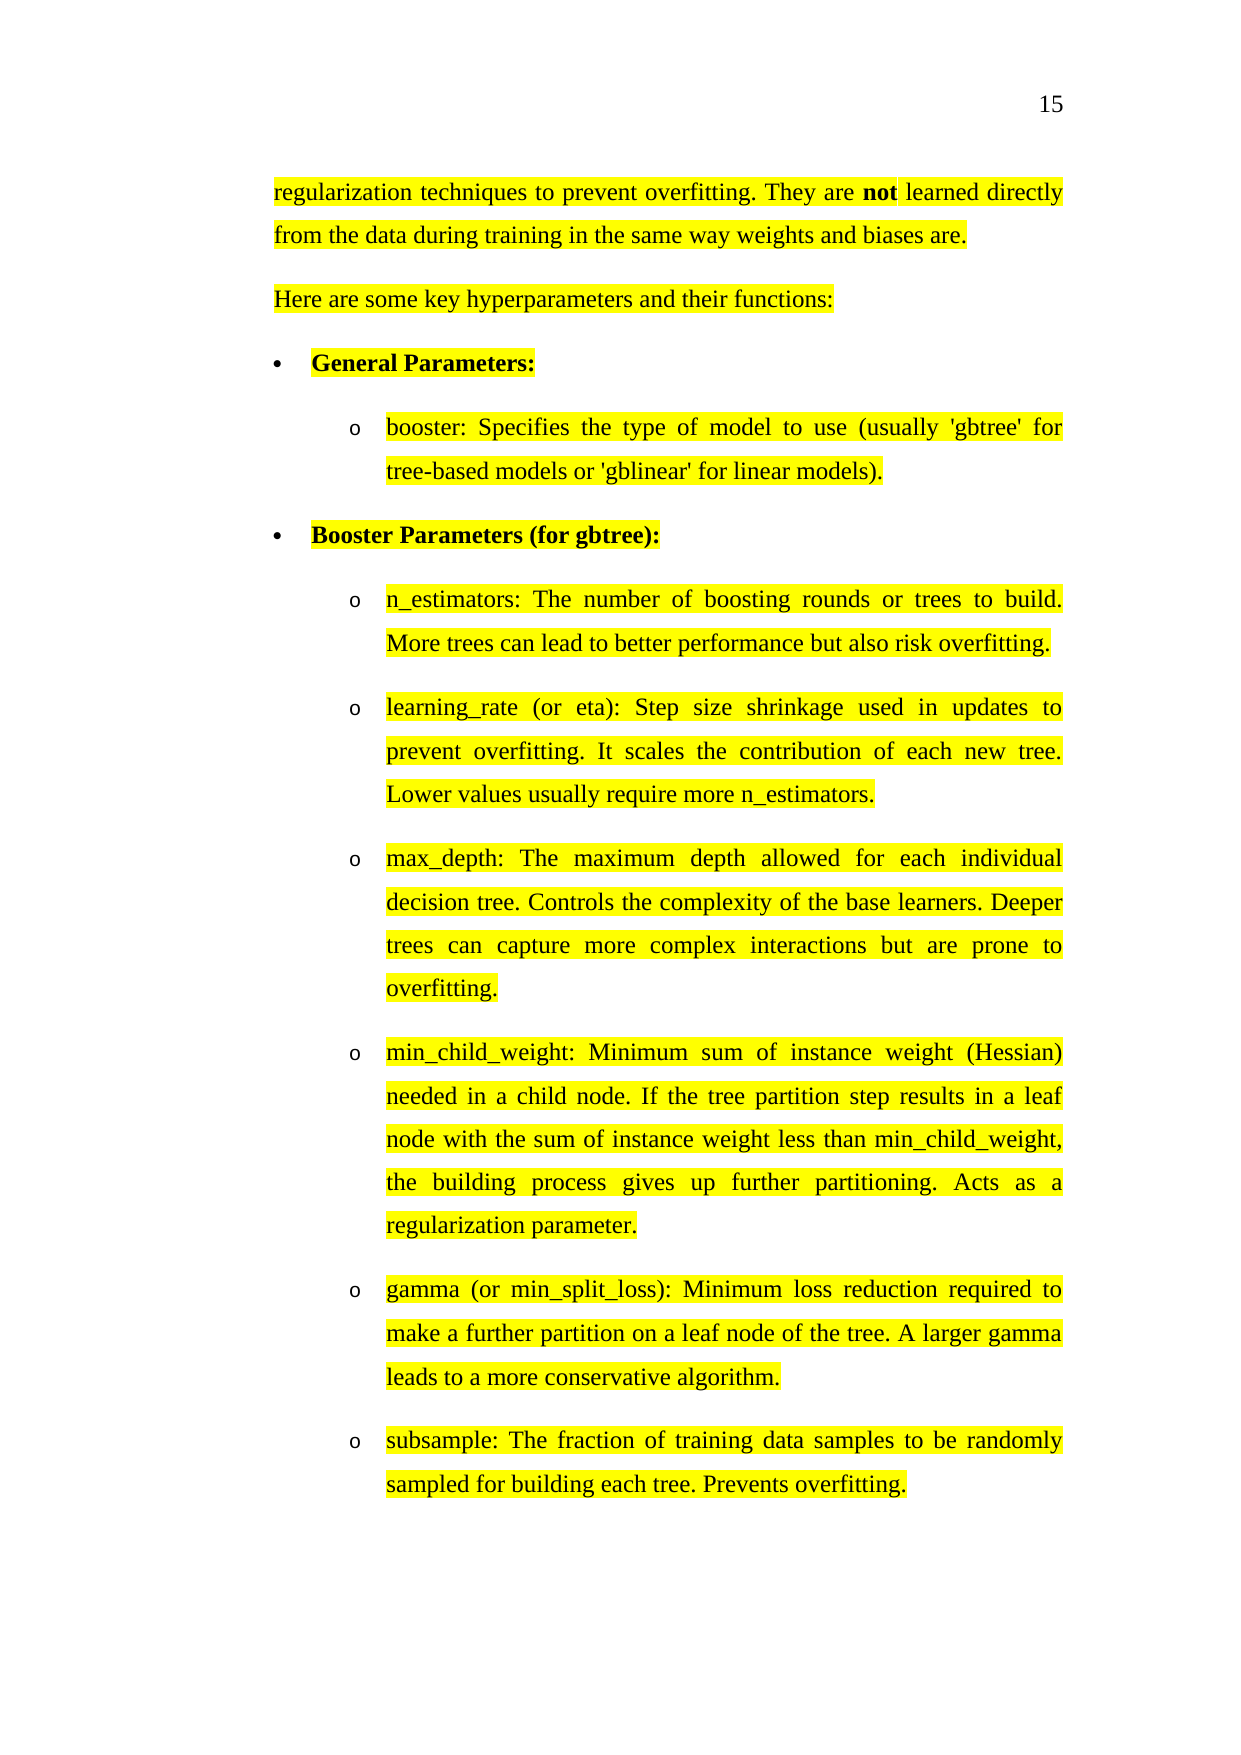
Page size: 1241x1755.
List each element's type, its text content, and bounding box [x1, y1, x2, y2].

list min_child_weight: Minimum sum of instance weight (Hessian) needed in a child node. If the tree partition step results in a leaf node with the sum of instance weight less than min_child_weight, the building process gives up further partitioning. Acts as a regularization parameter. [349, 1037, 1063, 1239]
list n_estimators: The number of boosting rounds or trees to build. More trees can lead to better performance but also risk overfitting. [349, 584, 1063, 657]
list subsample: The fraction of training data samples to be randomly sampled for building each tree. Prevents overfitting. [349, 1426, 1063, 1498]
list General Parameters: [274, 348, 1063, 377]
list learning_rate (or eta): Step size shrinkage used in updates to prevent overfitting. It scales the contribution of each new tree. Lower values usually require more n_estimators. [349, 692, 1063, 808]
list booster: Specifies the type of model to use (usually 'gbtree' for tree-based models or 'gblinear' for linear models). [349, 412, 1063, 485]
list Booster Parameters (for gbtree): [274, 520, 1063, 549]
text regularization techniques to prevent overfitting. They are not learned directly from the data during training in the same way weights and biases are. [273, 177, 1063, 249]
list gamma (or min_split_loss): Minimum loss reduction required to make a further partition on a leaf node of the tree. A larger gamma leads to a more conservative algorithm. [349, 1274, 1063, 1390]
list max_depth: The maximum depth allowed for each individual decision tree. Controls the complexity of the base learners. Deeper trees can capture more complex interactions but are prone to overfitting. [349, 843, 1063, 1002]
text Here are some key hyperparameters and their functions: [273, 284, 1063, 313]
